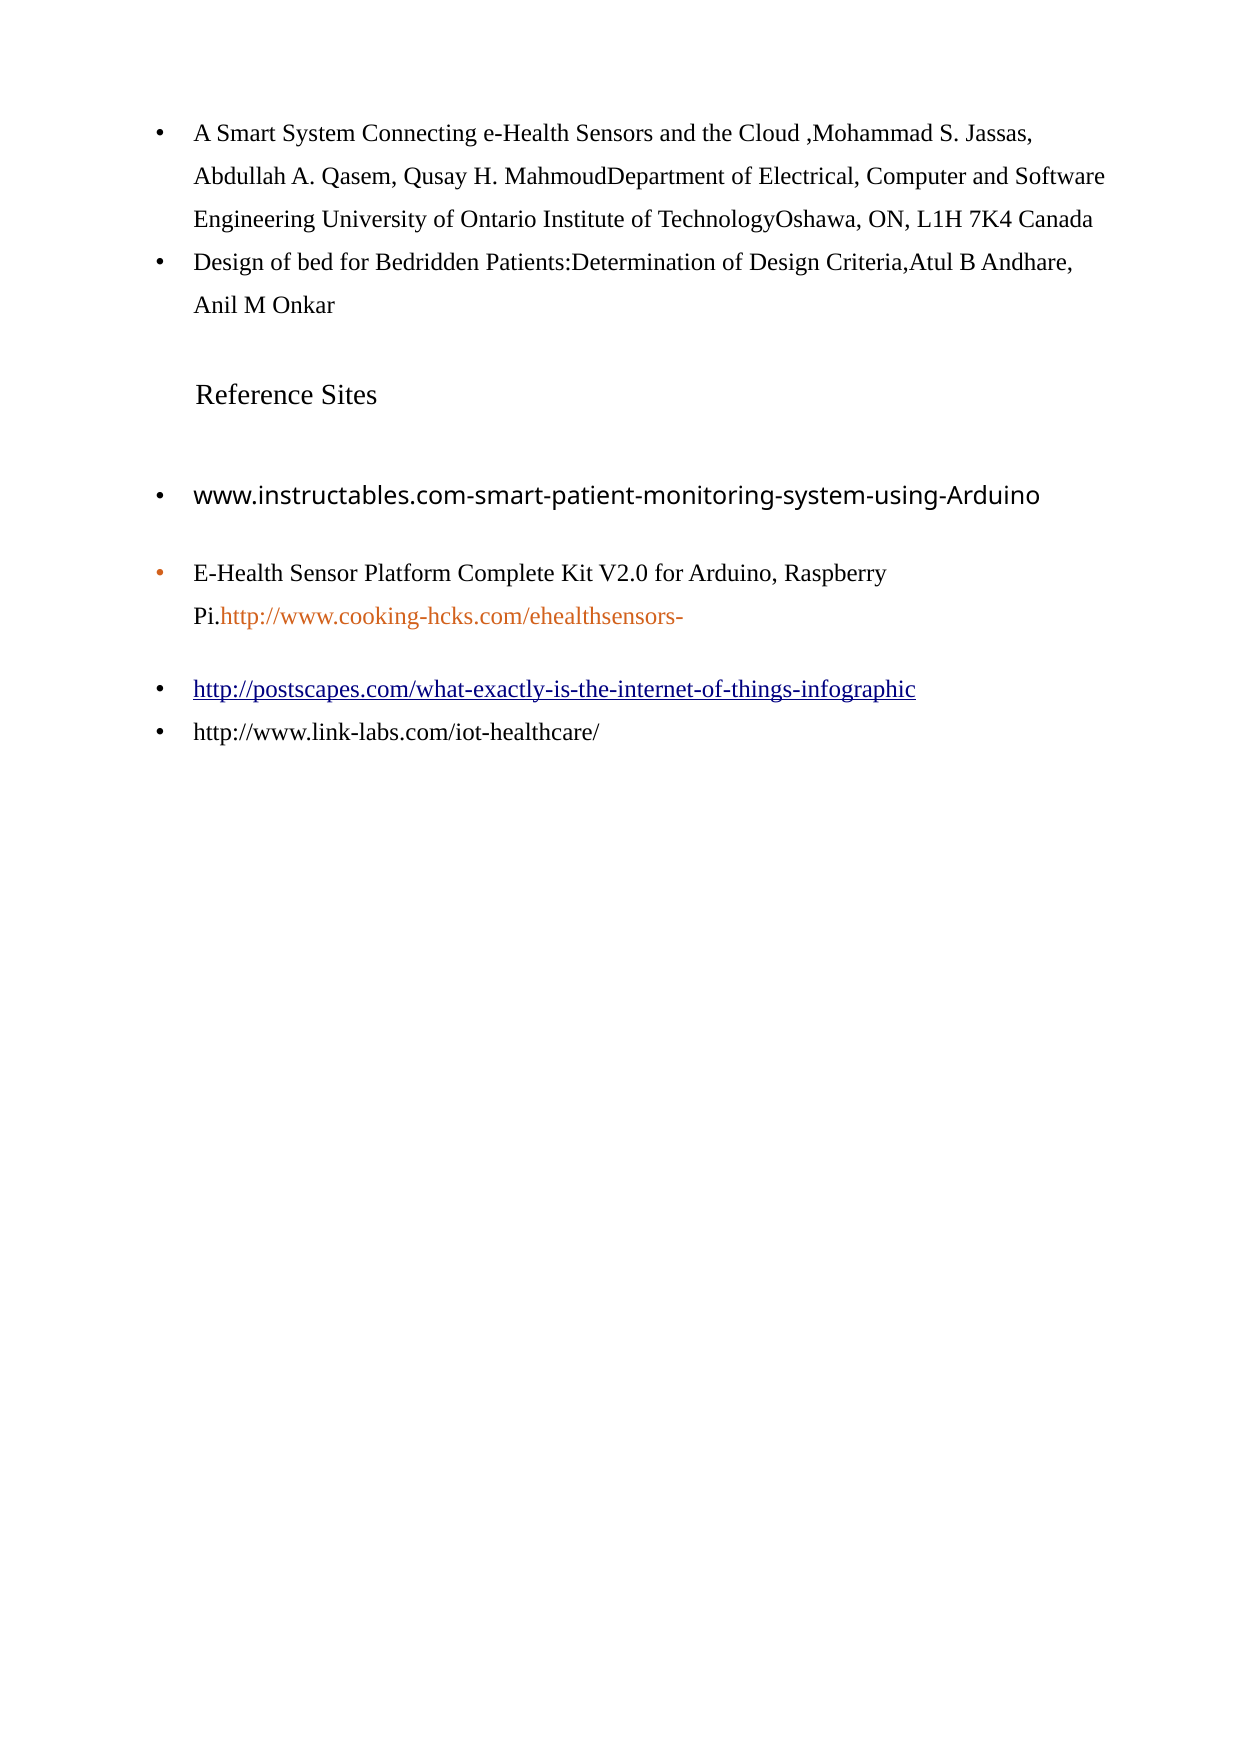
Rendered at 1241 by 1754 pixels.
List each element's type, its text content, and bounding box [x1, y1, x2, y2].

list E-Health Sensor Platform Complete Kit V2.0 for Arduino, Raspberry Pi.http://www.cooking-hcks.com/ehealthsensors- [156, 558, 1122, 630]
list Design of bed for Bedridden Patients:Determination of Design Criteria,Atul B Andhare, [156, 247, 1122, 276]
list Anil M Onkar [156, 291, 1122, 319]
list www.instructables.com-smart-patient-monitoring-system-using-Arduino [156, 477, 1122, 512]
text Reference Sites [118, 377, 1122, 410]
list http://www.link-labs.com/iot-healthcare/ [156, 717, 1122, 746]
list A Smart System Connecting e-Health Sensors and the Cloud ,Mohammad S. Jassas, Abdullah A. Qasem, Qusay H. MahmoudDepartment of Electrical, Computer and Software Engineering University of Ontario Institute of TechnologyOshawa, ON, L1H 7K4 Canada [156, 118, 1122, 233]
list http://postscapes.com/what-exactly-is-the-internet-of-things-infographic [156, 674, 1122, 702]
